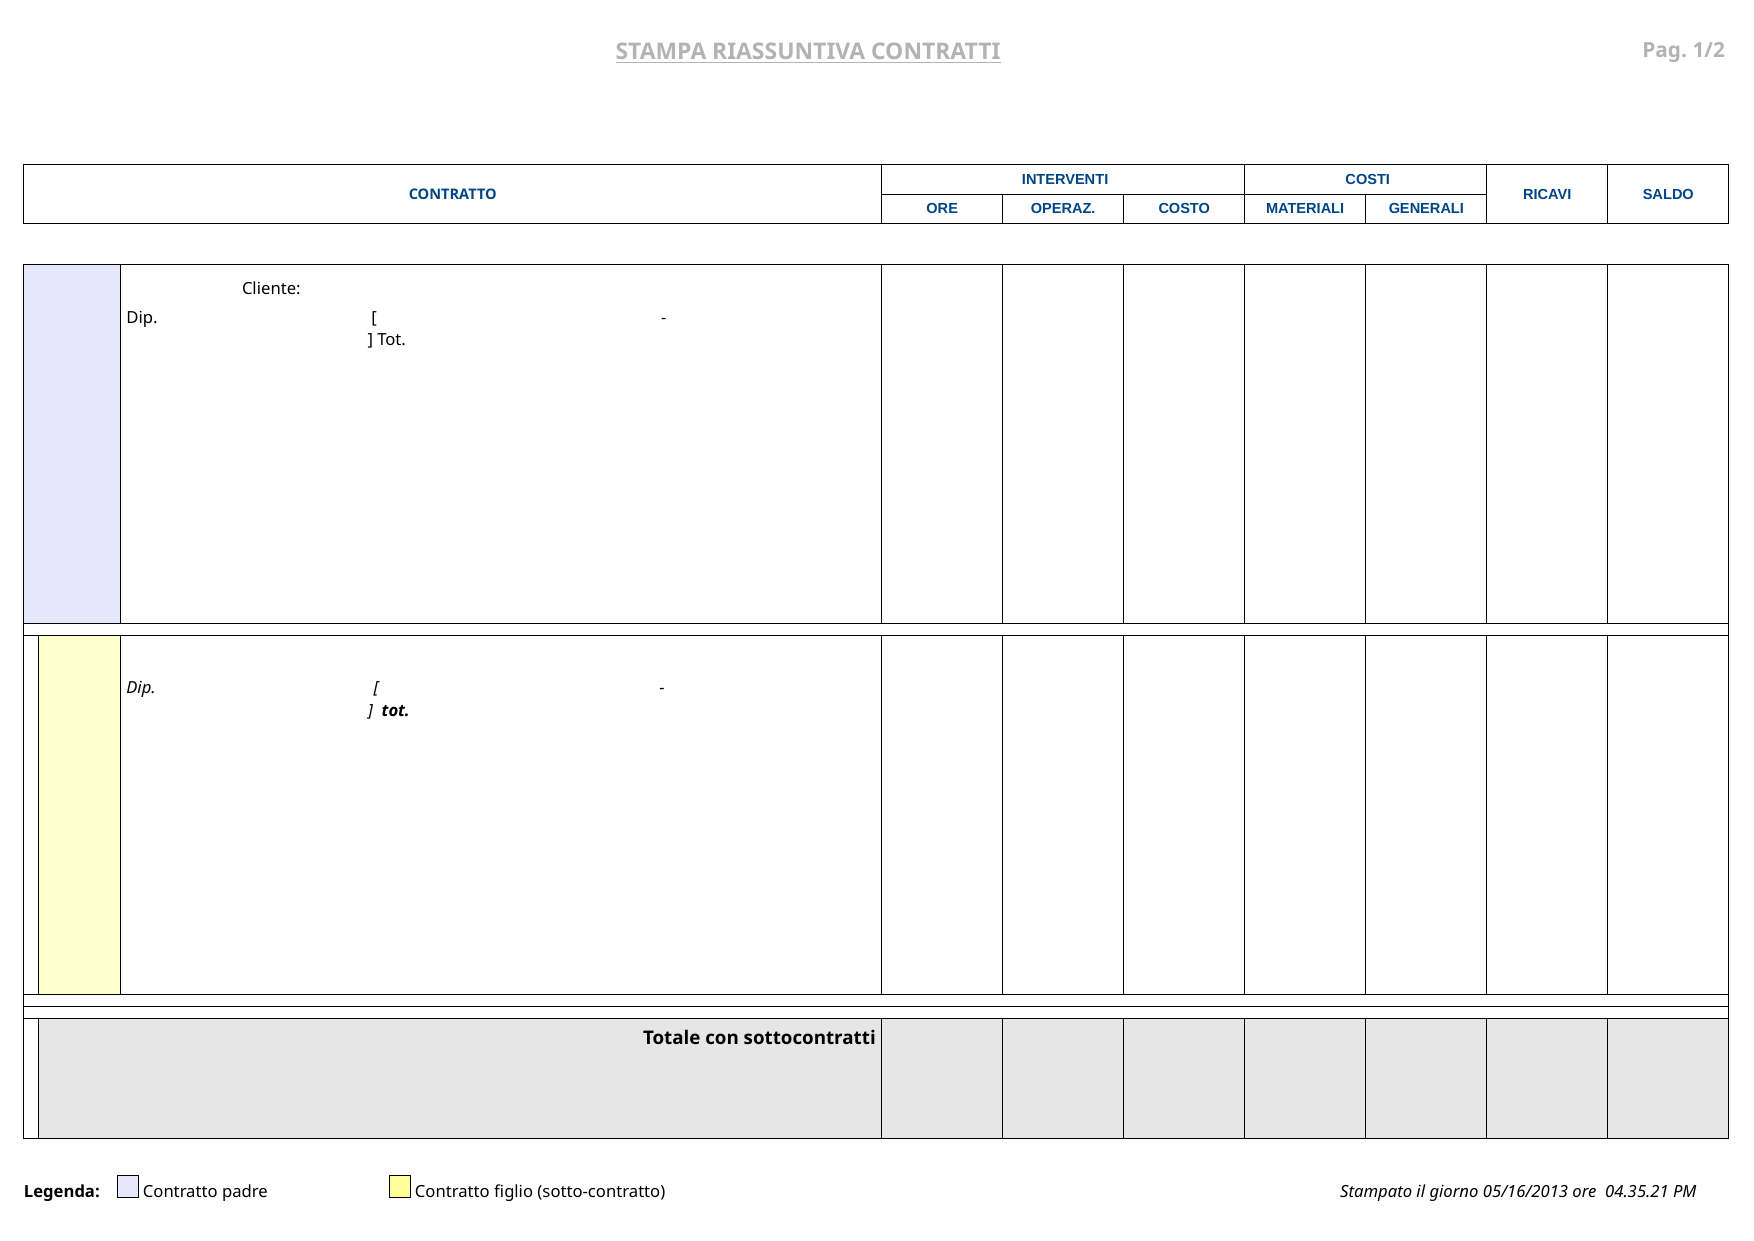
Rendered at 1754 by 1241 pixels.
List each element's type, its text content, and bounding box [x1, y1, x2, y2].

table_cell <formatLang(get_subtotals('invoice'))> [1487, 1019, 1607, 1138]
table_cell <"%5.2f"%((contract.price_operation or 0.0) * get_totals('operation'))> [1003, 265, 1123, 623]
table_cell loop subcontracts [24, 624, 1728, 635]
table_cell <reset_subtotals()> [24, 235, 1729, 246]
table_cell </if> [24, 995, 1728, 1006]
table_cell <formatLang(get_subtotals('balance'))> [1608, 1019, 1728, 1138]
table_cell <"%5.2f"%((contract.price_operation or 0.0) * get_totals('operation'))> [1003, 636, 1123, 994]
table_cell <formatLang(get_subtotals('hour_cost'))> [1124, 1019, 1244, 1138]
table_cell <if test="not contract.parent_id"> [24, 246, 1729, 258]
table_cell [24, 258, 1729, 264]
table_cell ORE [882, 195, 1002, 223]
table_cell MATERIALI [1245, 195, 1365, 223]
table_cell <contract.name> Cliente: <contract.partner_id.name> Dip. <contract.department_id.name> [<format_data_italian(contract.date_start)> - <format_data_italian(contract.date)>] Tot. <contract.total_amount> <contract.currency_id.symbol> [121, 265, 881, 623]
table_header INTERVENTI [882, 165, 1244, 193]
table_cell <formatLang(get_totals('cost'))> [1245, 636, 1365, 994]
table_cell <formatLang(get_totals('general',general_amount = ((subcontract.commercial_rate or 0.0) + (subcontract.general_rate or 0.0) * get_totals('invoice', subtotalize=False) / 100.0)))> [1366, 636, 1486, 994]
table_cell loop contracts [24, 224, 1729, 234]
table_cell <contract.code> <get_invoice_loop(contract.id, data)><get_cost_loop(contract.id, data)><get_intervent_loop(contract.id, data)> [24, 265, 120, 623]
table_cell <formatLang((get_totals_account('balance',contract.id) or 0.0) - ((contract.commercial_rate or 0.0) + (contract.general_rate or 0.0)) * (get_totals_account('invoice',contract.id) or 0.0) / 100)> [1608, 265, 1728, 623]
table_cell [24, 1019, 38, 1138]
table_cell <formatLang(get_subtotals('hour'))> [882, 1019, 1002, 1138]
table_cell <formatLang((get_totals_account('balance',subcontract.id) or 0.0) - ((subcontract.commercial_rate or 0.0) + (subcontract.general_rate or 0.0)) * (get_totals_account('invoice',subcontract.id) or 0.0) / 100)> [1608, 636, 1728, 994]
table_cell <formatLang(get_subtotals('cost'))> [1245, 1019, 1365, 1138]
table_cell OPERAZ. [1003, 195, 1123, 223]
table_cell <formatLang(get_totals('general',general_amount = (get_totals('invoice', subtotalize=False) * ((contract.commercial_rate or 0.0) + (contract.general_rate or 0.0)) / 100.0)))> [1366, 265, 1486, 623]
table_cell <formatLang(get_totals('hour_cost'))> [1124, 636, 1244, 994]
table_cell <subcontract.name> Dip. <subcontract.department_id.name> [<format_data_italian(subcontract.date_start)> - <format_data_italian(subcontract.date)>] tot. <subcontract.total_amount> <subcontract.currency_id.symbol> [121, 636, 881, 994]
table_header COSTI [1245, 165, 1486, 193]
table_cell Totale con sottocontratti [39, 1019, 881, 1138]
table_cell <"%5.2f"%(get_totals('hour'))> [882, 265, 1002, 623]
table_header CONTRATTO [24, 165, 881, 223]
text <setLang('it_IT')><reset_counters()> [24, 139, 1730, 164]
table_cell <subcontract.code> <get_invoice_loop(subcontract.id, data)><get_cost_loop(subcontract.id, data)><get_intervent_loop(subcontract.id, data)> [39, 636, 120, 994]
table_cell <formatLang(get_totals('invoice'))> [1487, 265, 1607, 623]
table_cell [24, 636, 38, 994]
table_cell <formatLang(get_totals('hour_cost'))> [1124, 265, 1244, 623]
table_cell <formatLang(get_subtotals('general'))> [1366, 1019, 1486, 1138]
table_cell COSTO [1124, 195, 1244, 223]
table_cell <formatLang(get_totals('cost'))> [1245, 265, 1365, 623]
table_cell <"%5.2f"%((contract.price_operation or 0.0) * get_subtotals('operation'))> [1003, 1019, 1123, 1138]
table_header SALDO [1608, 165, 1728, 223]
table_cell <if test="contract.child_ids"> [24, 1007, 1728, 1017]
table_cell <formatLang(get_totals('invoice'))> [1487, 636, 1607, 994]
table_header RICAVI [1487, 165, 1607, 223]
table_cell <"%5.2f"%(get_totals('hour'))> [882, 636, 1002, 994]
table_cell GENERALI [1366, 195, 1486, 223]
